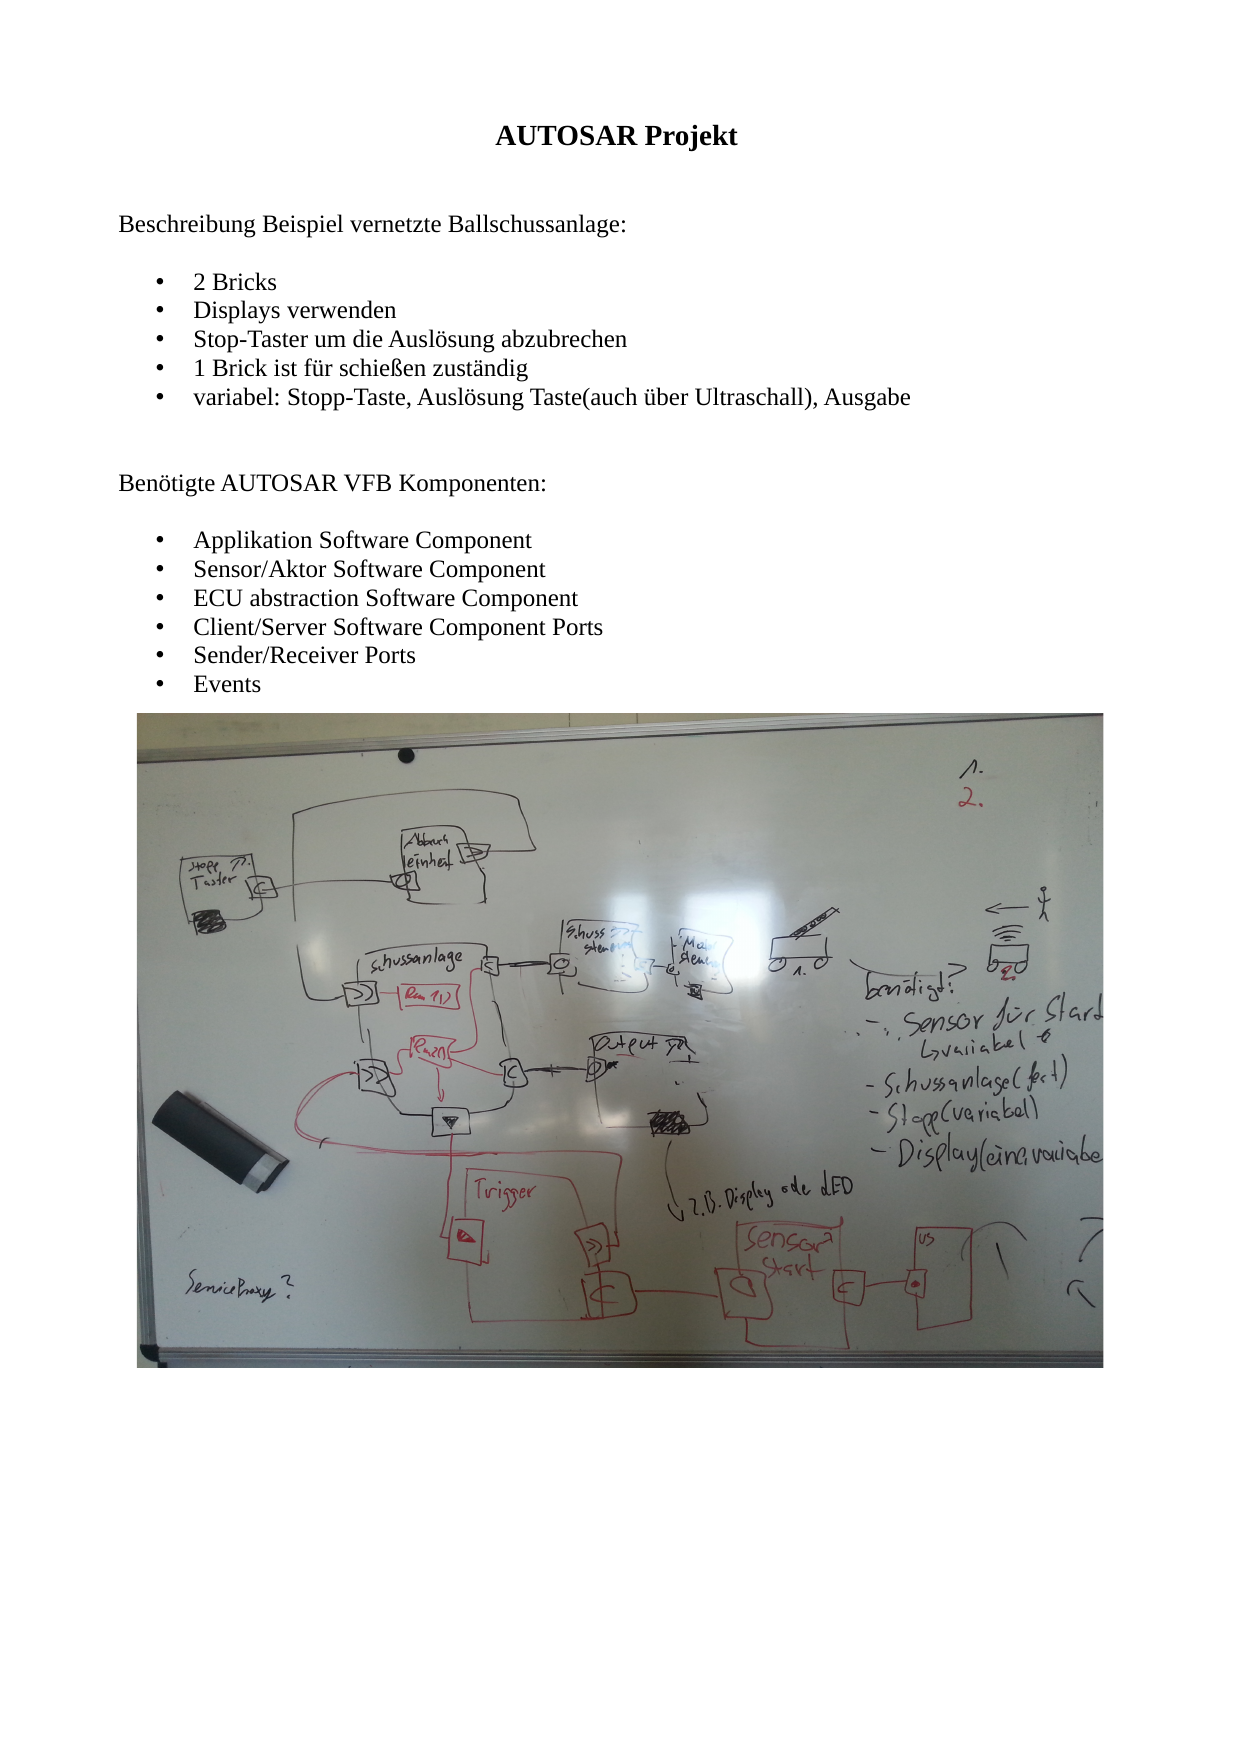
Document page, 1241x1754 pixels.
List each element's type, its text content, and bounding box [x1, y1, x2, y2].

picture [136, 713, 1104, 1368]
list ECU abstraction Software Component [156, 583, 1122, 612]
list 1 Brick ist für schießen zuständig [156, 353, 1122, 382]
list Events [156, 669, 1122, 698]
list Sender/Receiver Ports [156, 640, 1122, 669]
list variabel: Stopp-Taste, Auslösung Taste(auch über Ultraschall), Ausgabe [156, 382, 1122, 410]
list Client/Server Software Component Ports [156, 612, 1122, 640]
text Beschreibung Beispiel vernetzte Ballschussanlage: [118, 209, 1122, 238]
list Applikation Software Component [156, 525, 1122, 554]
list 2 Bricks [156, 267, 1122, 295]
text Benötigte AUTOSAR VFB Komponenten: [118, 468, 1122, 497]
text AUTOSAR Projekt [118, 118, 1122, 152]
list Stop-Taster um die Auslösung abzubrechen [156, 324, 1122, 353]
list Displays verwenden [156, 295, 1122, 324]
list Sensor/Aktor Software Component [156, 554, 1122, 583]
